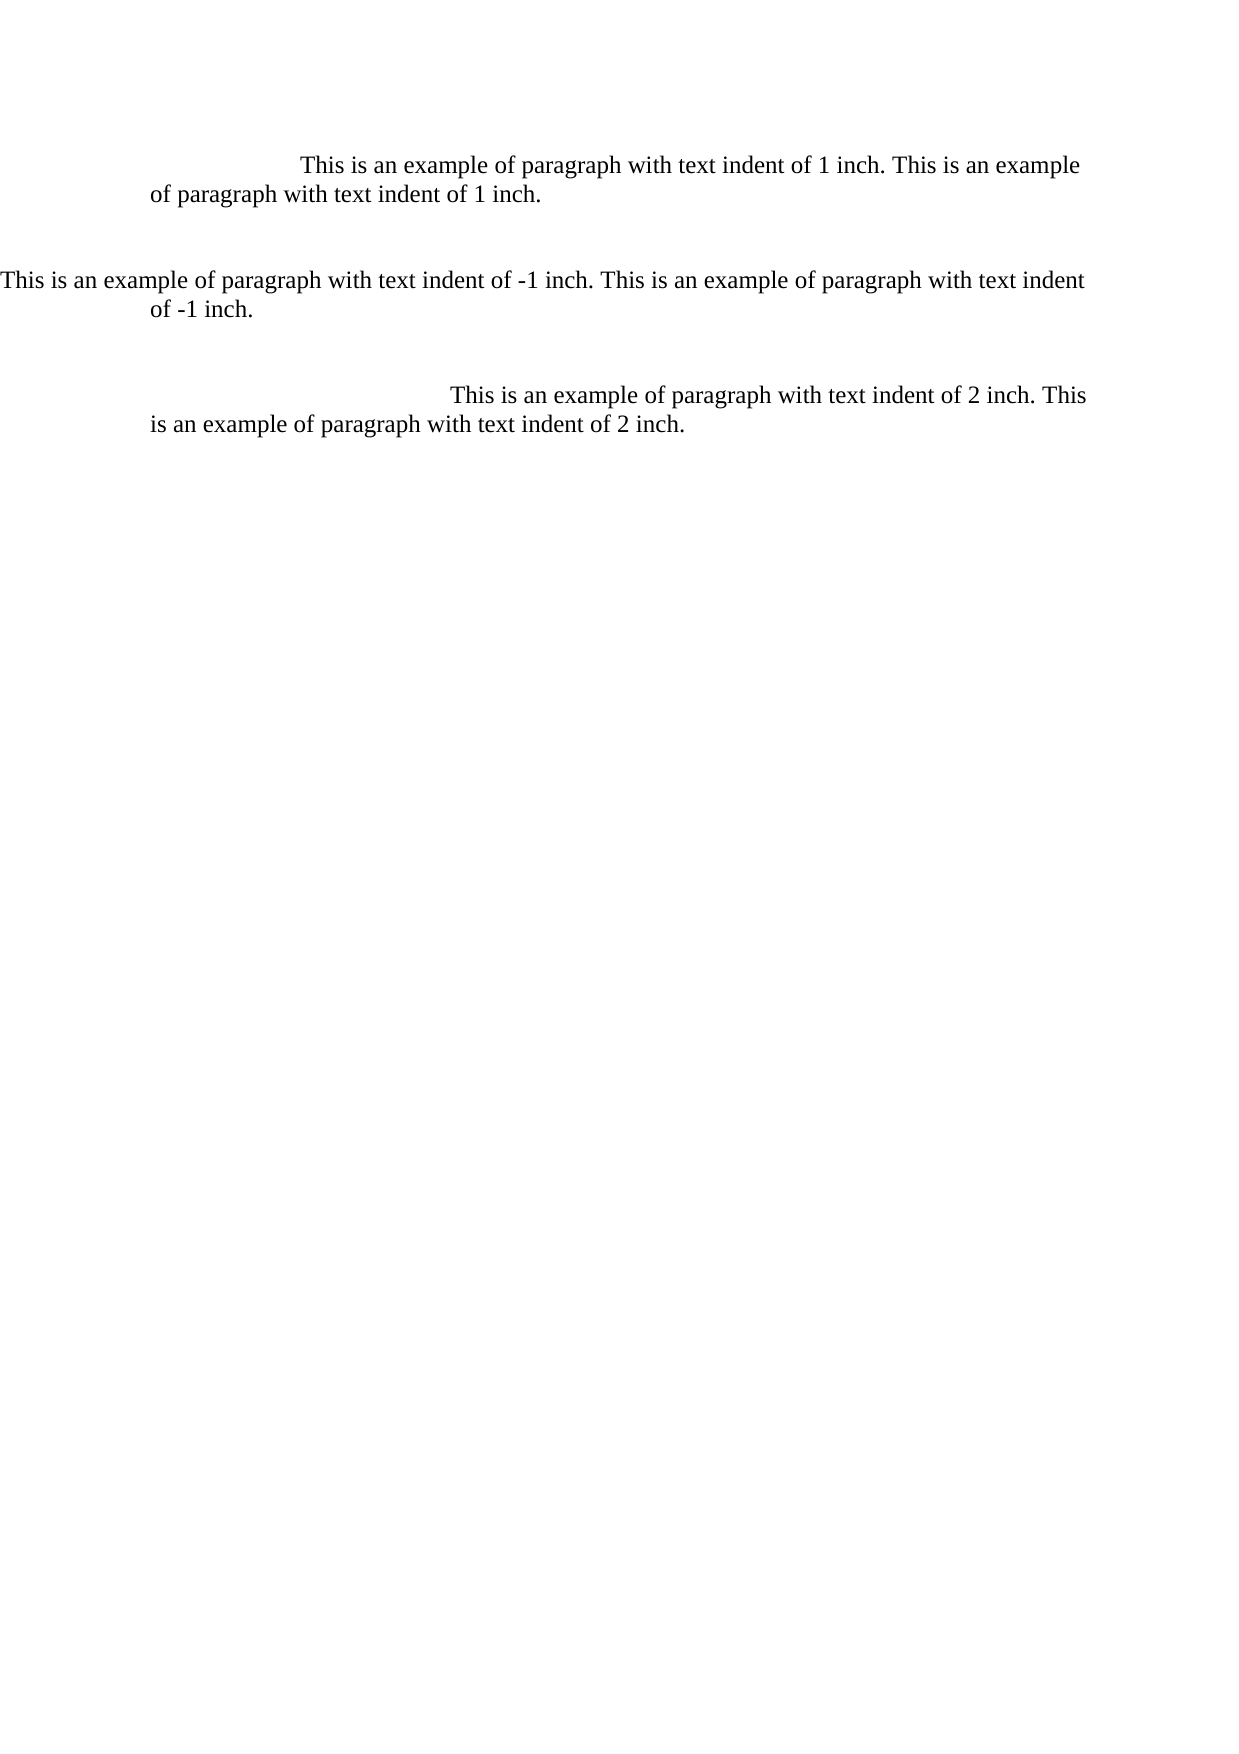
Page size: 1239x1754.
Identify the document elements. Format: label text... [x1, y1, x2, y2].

text This is an example of paragraph with text indent of -1 inch. This is an example of paragraph with text indent of -1 inch. [0, 265, 1089, 322]
text This is an example of paragraph with text indent of 1 inch. This is an example of paragraph with text indent of 1 inch. [150, 150, 1089, 207]
text This is an example of paragraph with text indent of 2 inch. This is an example of paragraph with text indent of 2 inch. [150, 380, 1089, 437]
